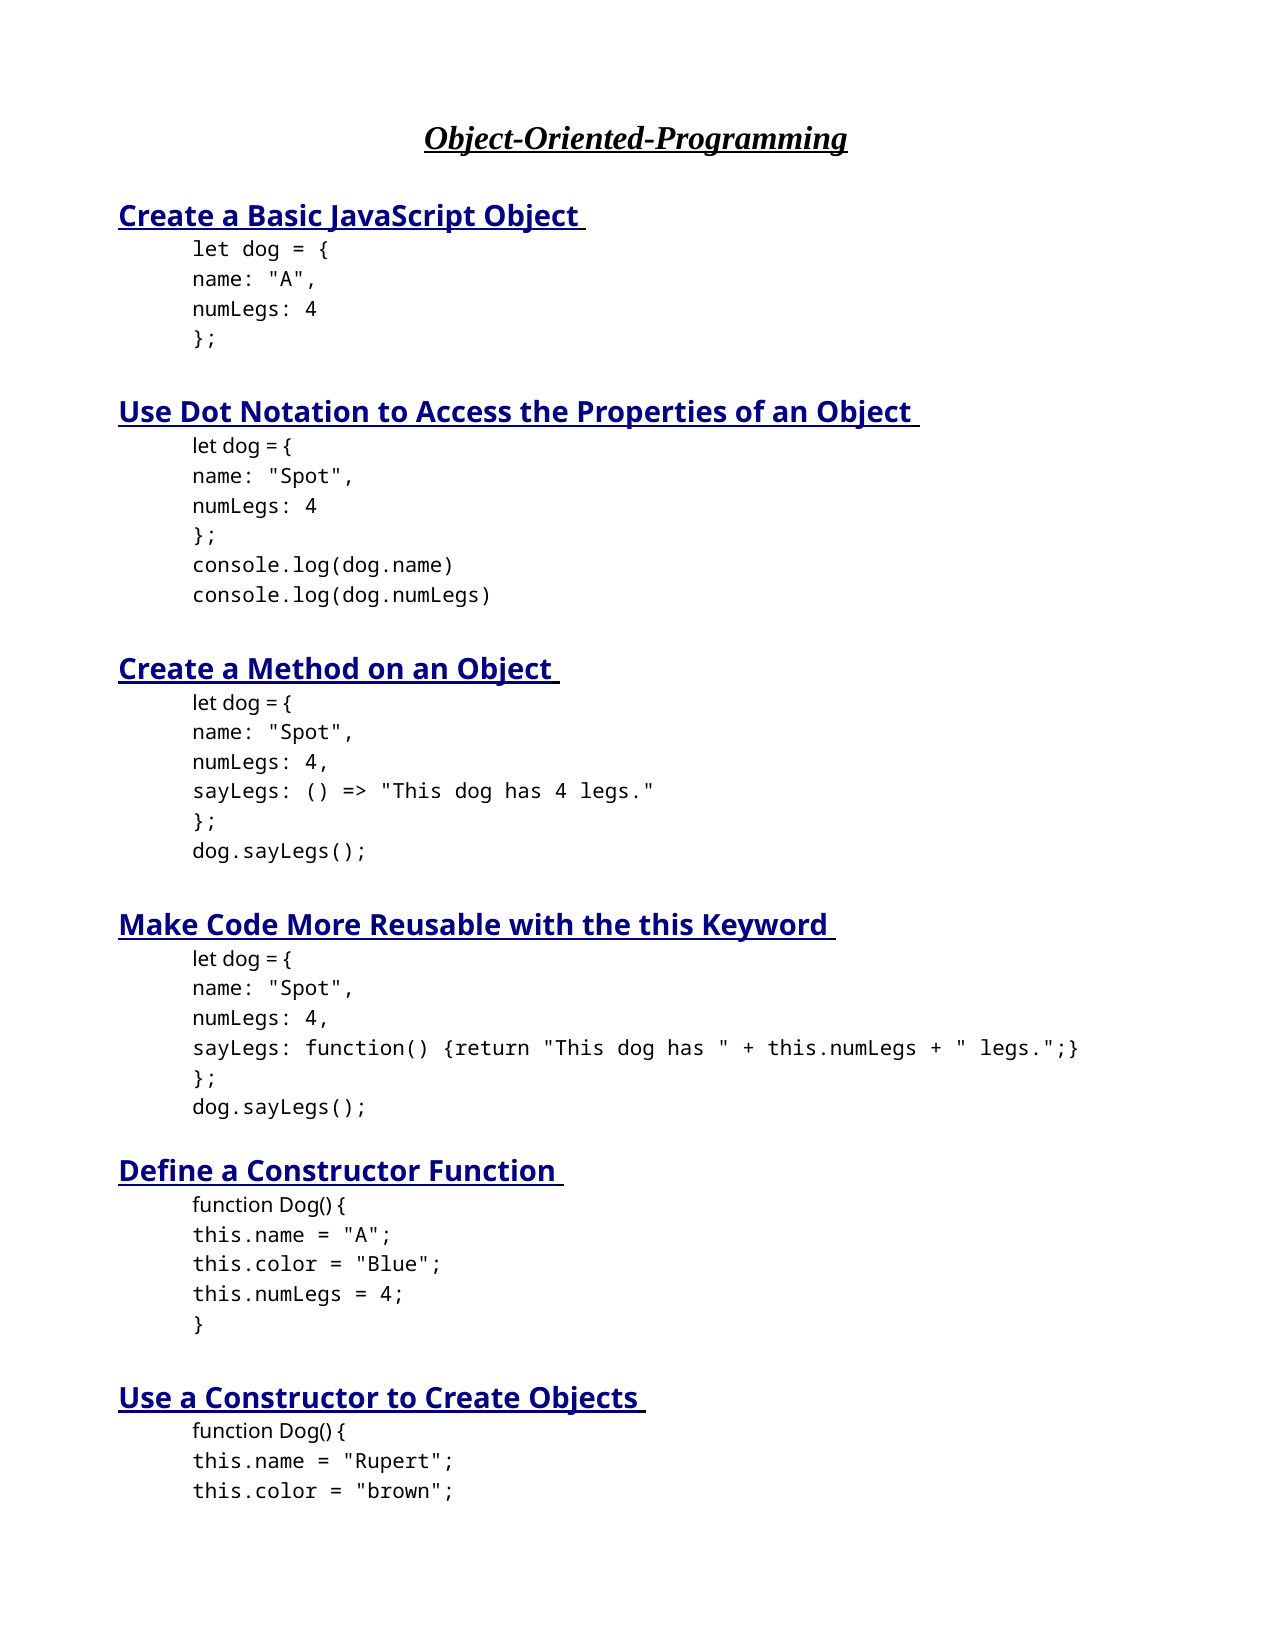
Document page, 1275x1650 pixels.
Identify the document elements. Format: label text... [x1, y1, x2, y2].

text let dog = { [118, 944, 1157, 972]
text dog.sayLegs(); [118, 835, 1157, 864]
text dog.sayLegs(); [118, 1091, 1157, 1121]
text sayLegs: () => "This dog has 4 legs." [118, 775, 1157, 805]
text console.log(dog.name) [118, 549, 1157, 578]
text name: "A", [118, 263, 1157, 293]
text function Dog() { [118, 1417, 1157, 1445]
text let dog = { [118, 431, 1157, 460]
text this.name = "A"; [118, 1218, 1157, 1248]
text Make Code More Reusable with the this Keyword [118, 904, 1157, 944]
text name: "Spot", [118, 972, 1157, 1002]
text numLegs: 4 [118, 489, 1157, 519]
text Object-Oriented-Programming [118, 118, 1157, 156]
text }; [118, 1061, 1157, 1091]
text this.name = "Rupert"; [118, 1445, 1157, 1475]
text this.color = "brown"; [118, 1475, 1157, 1504]
text sayLegs: function() {return "This dog has " + this.numLegs + " legs.";} [118, 1032, 1157, 1061]
text numLegs: 4 [118, 293, 1157, 322]
text }; [118, 805, 1157, 835]
text this.color = "Blue"; [118, 1248, 1157, 1278]
text name: "Spot", [118, 460, 1157, 489]
text Use a Constructor to Create Objects [118, 1377, 1157, 1417]
text function Dog() { [118, 1190, 1157, 1218]
text numLegs: 4, [118, 1002, 1157, 1032]
text } [118, 1308, 1157, 1337]
text }; [118, 322, 1157, 352]
text this.numLegs = 4; [118, 1278, 1157, 1308]
text name: "Spot", [118, 716, 1157, 746]
text Create a Method on an Object [118, 648, 1157, 688]
text console.log(dog.numLegs) [118, 578, 1157, 608]
text let dog = { [118, 234, 1157, 263]
text let dog = { [118, 688, 1157, 716]
text numLegs: 4, [118, 746, 1157, 775]
text Define a Constructor Function [118, 1150, 1157, 1190]
text }; [118, 519, 1157, 549]
text Create a Basic JavaScript Object [118, 195, 1157, 234]
text Use Dot Notation to Access the Properties of an Object [118, 392, 1157, 431]
